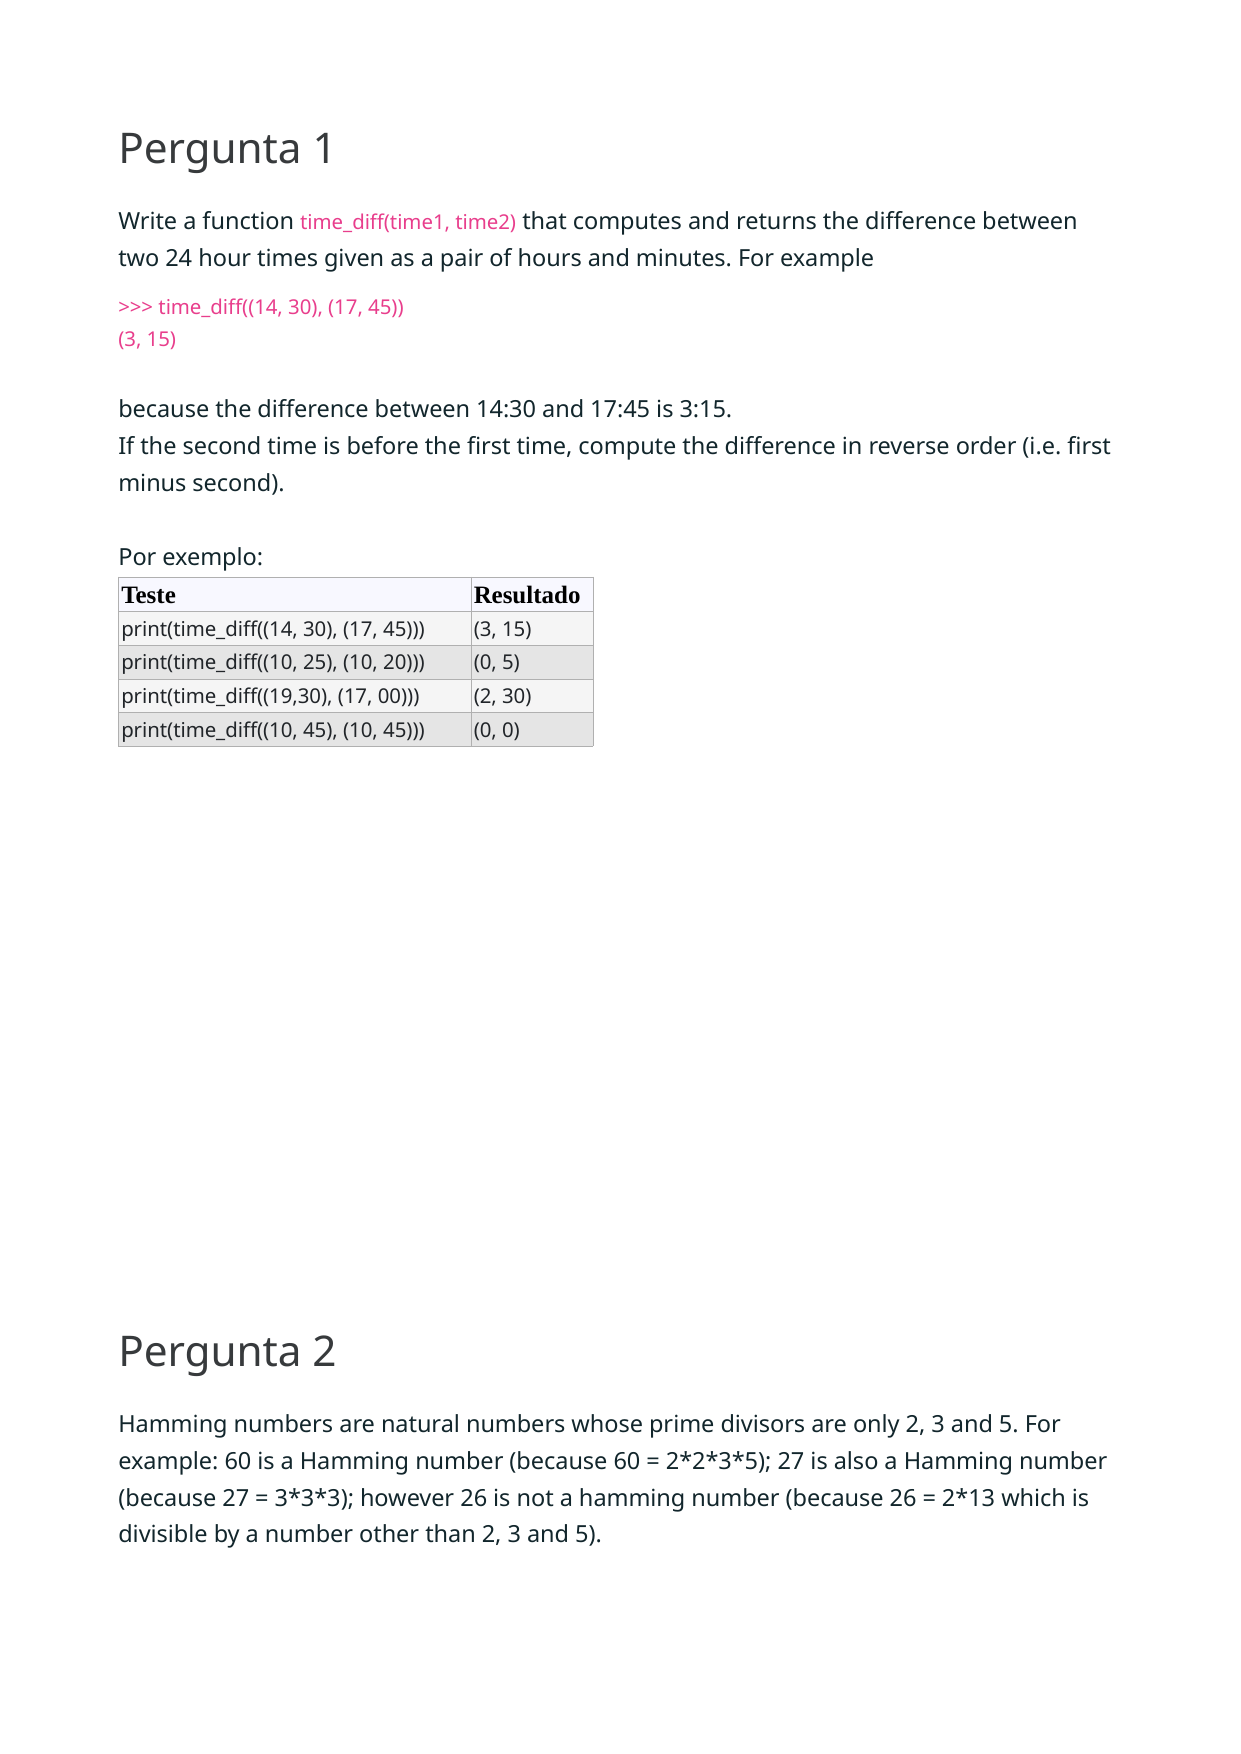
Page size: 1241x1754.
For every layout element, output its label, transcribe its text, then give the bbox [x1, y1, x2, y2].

text Pergunta 2 [118, 1321, 1122, 1378]
table_cell print(time_diff((10, 25), (10, 20))) [119, 646, 471, 679]
table_cell (3, 15) [472, 612, 593, 645]
table_header Resultado [472, 578, 593, 611]
text Hamming numbers are natural numbers whose prime divisors are only 2, 3 and 5. For example: 60 is a Hamming number (because 60 = 2*2*3*5); 27 is also a Hamming number (because 27 = 3*3*3); however 26 is not a hamming number (because 26 = 2*13 which is divisible by a number other than 2, 3 and 5). [118, 1407, 1122, 1549]
text because the difference between 14:30 and 17:45 is 3:15. [118, 393, 1122, 425]
table_cell (0, 5) [472, 646, 593, 679]
table_cell (2, 30) [472, 680, 593, 712]
text If the second time is before the first time, compute the difference in reverse order (i.e. first minus second). [118, 429, 1122, 498]
table_header Teste [119, 578, 471, 611]
text Write a function time_diff(time1, time2) that computes and returns the difference between two 24 hour times given as a pair of hours and minutes. For example [118, 204, 1122, 273]
table_cell print(time_diff((19,30), (17, 00))) [119, 680, 471, 712]
text >>> time_diff((14, 30), (17, 45)) (3, 15) [118, 292, 1122, 352]
text Pergunta 1 [118, 118, 1122, 176]
text Por exemplo: [118, 540, 1122, 572]
table_cell (0, 0) [472, 713, 593, 746]
table_cell print(time_diff((10, 45), (10, 45))) [119, 713, 471, 746]
table_cell print(time_diff((14, 30), (17, 45))) [119, 612, 471, 645]
